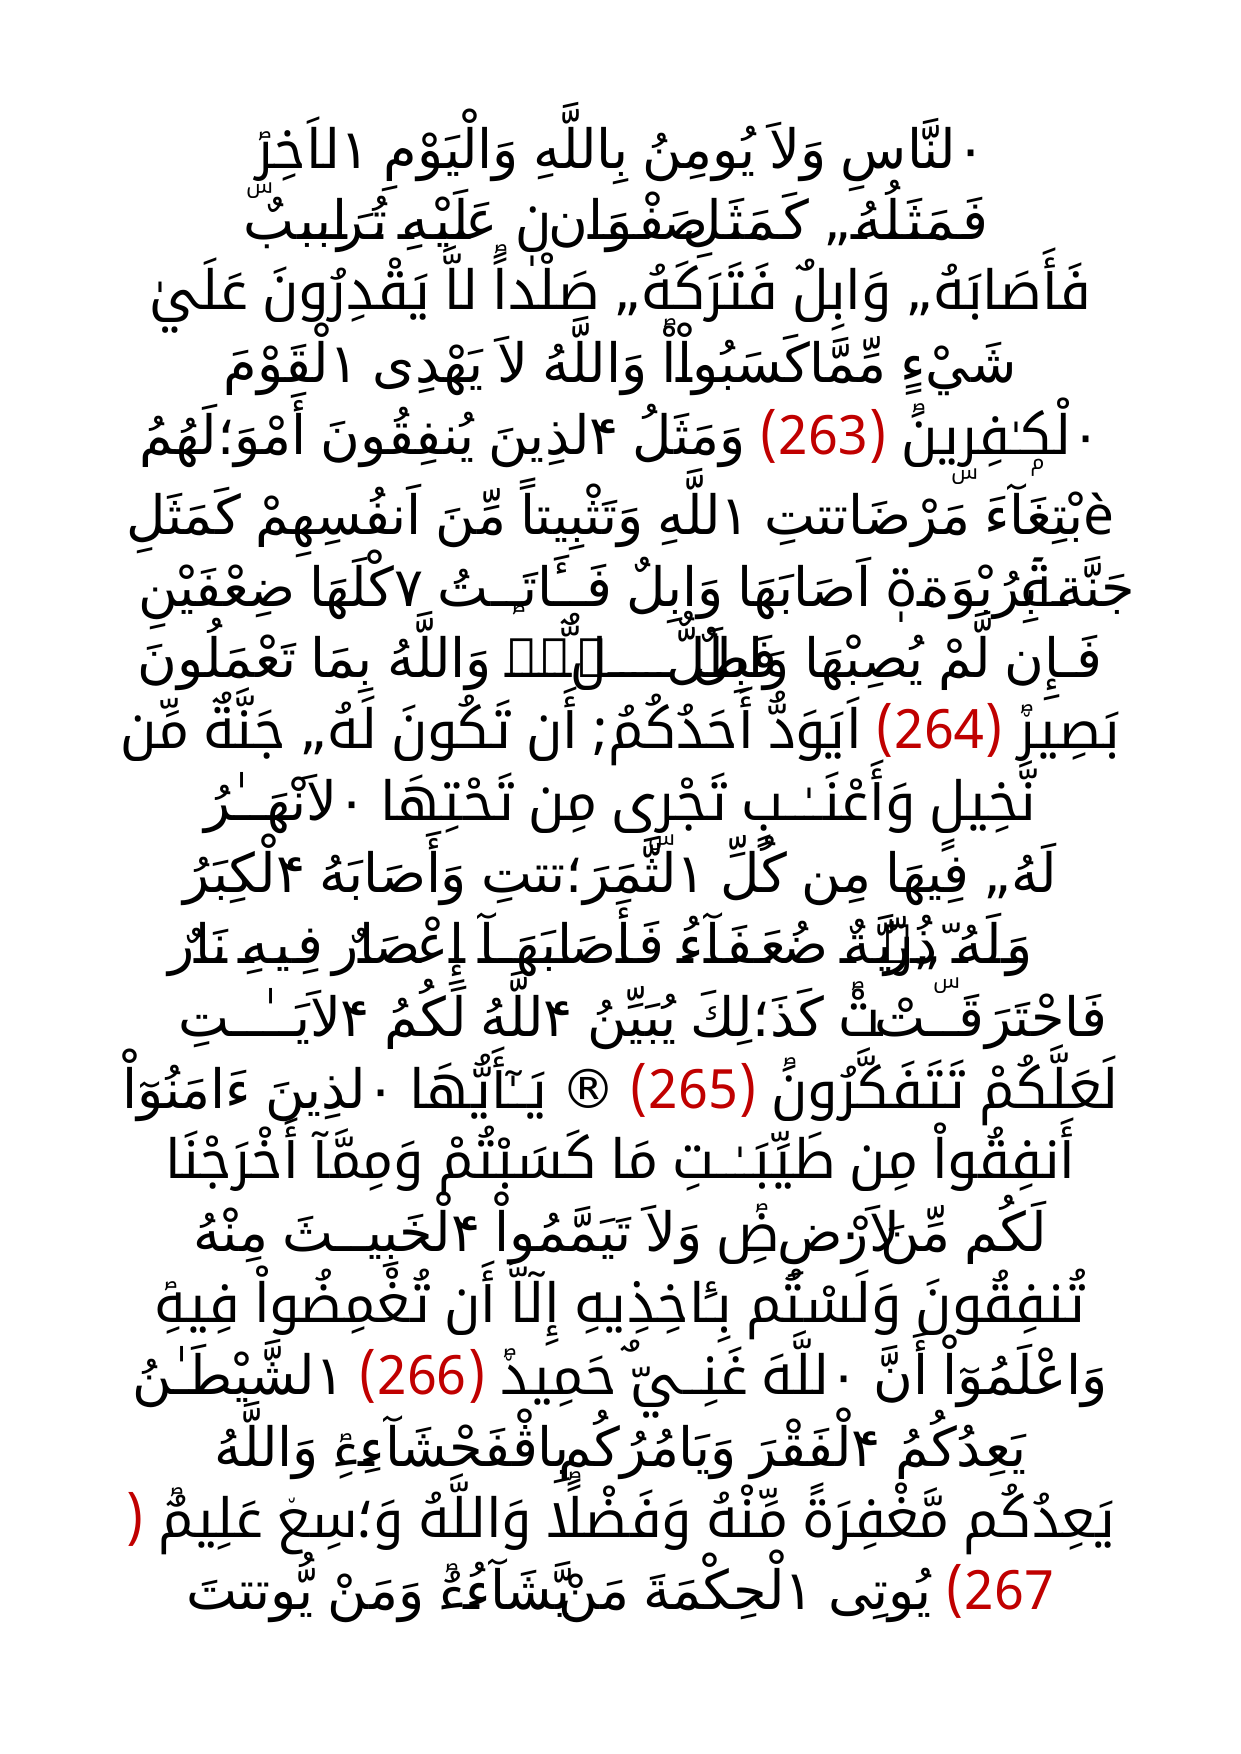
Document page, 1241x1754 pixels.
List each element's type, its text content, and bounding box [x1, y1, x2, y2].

text فِى كُلِّ سُنۢبُلَةٍ مِّاْيؕةُ حَبَّةٍؐ وَاللَّهُ يُضَـٰعِفُ لِمَنْ يَّشَآءُؐ وَاللَّهُ وَ؛سِع٘ عَلِيم٘ؐ (260) ۱لذِينَ يُنفِقُونَ أَمْوَ؛لَهُمْ فِى سَبِيلِ ۱للَّهِ ثُمَّ لاَ يُتْبِعُونَ مَآ أَنفَقُواْ مَنّاً وَلآَ أَذيً لَّهُمُ; أَجْرُهُمْ عِندَ رَبِّهِمْ وَلاَ خَوْف٘ عَلَيْهِمْ وَلاَ هُمْ يَحْزَنُونَؐ (261) © قَوْلٌ مَّعْرُوفٌ وَمَغْفِرَة٘ خَيْرٌ مِّن صَدَقَةٍ يَتْبَعُهَآ أَذيًؐ وَاللَّهُ غَنِيّﹲ حَلِيمٌؐ (262) يَـٰٓأَيُّهَا ۰لذِينَ ءَامَنُواْ لاَ تُبْطِلُواْ صَدَقَــٰتِكُم بِالْمَنِّ وَالاَذۭيٰ كَاﻟ﮲ يُنفِقُ مَالَهُ„ رۣيؕآءَ ۰لنَّاسِ وَلاَ يُومِنُ بِاللَّهِ وَالْيَوْمِ ۱لاَخِرۣؐ فَمَثَلُهُ„ كَمَثَلِ صَفْوَانٖ عَلَيْهِ تُرَابببٌ فَأَصَابَهُ„ وَابِلٌ فَتَرَكَهُ„ صَلْداًؐ لاَّ يَقْدِرُونَ عَلَيٰ شَيْءٍ مِّمَّا كَسَبُواْؐ وَاللَّهُ لاَ يَهْدِى ۱لْقَوْمَ ۰لْكۭـٰفِرۣينَؐ (263) وَمَثَلُ ۴لذِينَ يُنفِقُونَ أَمْوَ؛لَهُمُ èبْتِغَآءَ مَرْضَاتتتِ ۱للَّهِ وَتَثْبِيتاً مِّنَ اَنفُسِهِمْ كَمَثَلِ جَنَّةٙ بِرُبْوَةٖ اَصَابَهَا وَابِلٌ فَــَٔاتَــتُ ۷كْلَهَا ضِعْفَيْنِ فَـإِن لَّمْ يُصِبْهَا وَابِلٌ فَطَلٌّؐ وَاللَّهُ بِمَا تَعْمَلُونَ بَصِير٘ؐ (264) اَيَوَدُّ أَحَدُكُمُ; أَن تَكُونَ لَهُ„ جَنَّةٌ مِّن نَّخِيلٍ وَأَعْنَــٰــبٍ تَجْرۣى مِن تَحْتِهَا ۰لاَنْهَــٰرُ لَهُ„ فِيهَا مِن كُلِّ ۱لثَّمَرَ؛تتتِ وَأَصَابَهُ ۴لْكِبَرُ وَلَهُ„ ذُرّۣيَّةٌ ضُعَفَآءُ فَأَصَابَهَآ إِعْصَارٌ فِيهِ نَارٌ فَاحْتَرَقَــتْؐ كَذَ؛لِكَ يُبَيِّنُ ۴للَّهُ لَكُمُ ۴لاَيَــٰــتِ لَعَلَّكُمْ تَتَفَكَّرُونَؐ (265) ® يَــٰٓأَيُّهَا ۰لذِينَ ءَامَنُوٓاْ أَنفِقُواْ مِن طَيِّبَــٰــتِ مَا كَسَبْتُمْ وَمِمَّآ أَخْرَجْنَا لَكُم مِّنَ ۰لاَرْضِؐ وَلاَ تَيَمَّمُواْ ۴لْخَبِيــثَ مِنْهُ تُنفِقُونَ وَلَسْتُم بِـَٔاخِذِيهِ إِلٓاَّ أَن تُغْمِضُواْ فِيهِؐ وَاعْلَمُوٓاْ أَنَّ ۰للَّهَ غَنِــيّﹲ حَمِيد٘ؐ (266) ۱لشَّيْطَـٰنُ يَعِدُكُمُ ۴لْفَقْرَ وَيَامُرُكُم بِاڤْفَحْشَآءِؐ وَاللَّهُ يَعِدُكُم مَّغْفِرَةً مِّنْهُ وَفَضْلًؐا وَاللَّهُ وَ؛سِع٘ عَلِيمٌؐ (267) يُوتِى ۱لْحِكْمَةَ مَنْ يَّشَآءُؐ وَمَنْ يُّوتتتَ ۰لْحِكْمَةَ فَقَدُ ۷وتِيَ خَيْراً كَثِيراًؐ وَمَا يَذَّكَّرُ إِلٓاَّ ٱُوْلُواْ ۴لاَلْبَــٰــبِؐ (268) وَمَآ أَنفَقْتُم مِّن نَّفَقَةٖ اَوْ نَذَرْتُم مِّن نَّذْرٍ فَإِنَّ ۰للَّهَ يَعْلَمُهُؐ„ وَمَا لِلظَّــٰلِمِينَ مِنَ اَنصۭارٖؐ (269) اِن تُبْدُواْ ۴لصَّدَقَــٰــتِ فَنِعِمَّا هِيَؐ وَإِن تُخْفُوهَا وَتُوتُوهَا ۰لْفُقَرَآءَ فَهُوَ خَيْرٌ لَّكُمْ وَنُكَفِّرْ عَنكُم مِّن سَيِّـَٔاتِكُمْؐ وَاللَّهُ بِمَا تَعْمَلُونَ خَبِيرٌؐ (270) ¥ لَّيْسَ عَلَيْژَ هُدۭيٰهُمْؐ وَچَكِنَّ ۰للَّهَ يَهْدِى مَنْ يَّشَآءُؐ وَمَا تُنفِقُواْ مِنْ خَيْرٍ فَلَأِنفُسِكُمْؐ وَمَا تُنفِقُونَ إِلاَّ "بْتِغَآءَ وَجْهِ ۱للَّهِؐ وَمَا تُنفِقُواْ مِنْ خَيْرٍ يُوَفَّ إِلَيْكُمْ وَأَنتُمْ لاَ تُظْلَمُونَؐ (271) لِلْفُقَرَآءِ ۱لذِينَ ٱُحْصِرُواْ فِى سَبِيلِ ۱للَّهِ لاَ يَسْتَطِيعُونَ ضَرْباً فِى ۱لاَرْضِ يَحْسِبُهُمُ ۴لْجَاهِلُ أَغْنِيَآءَ مِنَ ۰لتَّعَفُّفِؐ تَعْرۣفُهُم بِسِيمۭـٰهُمْ لاَ يَسْــَٔلُونَ ۰لنَّاسَ إِلْحَافاًؐ وَمَا تُنفِقُواْ مِنْ خَيْرٍ فَإِنَّ ۰للَّهَ بِهِ” عَلِيم٘ؐ (272) ۱لذِينَ يُنفِقُونَ أَمْوَ؛لَهُم بِاليْلِ وَالنَّهۭارۣ سِرّاً وَ عَچَنِيَةً فَلَهُمُ; أَجْرُهُمْ عِندَ رَبِّهِمْ وَلاَ خَوْف٘ عَلَيْهِمْ وَلاَ هُمْ يَحْزَنُونَؐ (273) ۰لذِينَ يَاكُلُونَ ۰لرّۣبَوٰاْ لاَ يَقُومُونَ إِلاَّ كَمَا يَقُومُ ۴ﻟ﮲ يَتَخَبَّطُهُ ۴لشَّيْطَـٰنُ مِنَ ۰لْمَسﱢّؐ ذَ؛لِكَ بِأَنَّهُمْ قَالُوٓاْ إِنَّمَا ۰لْبَيْعُ مِثْلُ ۴لرّۣبَوٰاْؐ وَأَحَلَّ ۰للَّهُ ۴لْبَيْعَ وَحَرَّمَ ۰لرّۣبَوٰاْؐ فَمَن جَآءَهُ„ مَوْعِظَةٌ مِّن رَّبِّهِ” فَانتَهۭيٰ فَلَهُ„ مَا سَلَفَؐ وَأَمْرُهُ; إِلَي ۰للَّهِؐ وَمَنْ عَادَ فَٱُوْلَئِكَ أَصْحَــٰــبُ ۴لنّۭارۣ هُمْ فِيهَا خَــٰلِدُونَؐ (274) يَمْحَقُ ۴للَّهُ ۴لرّۣبَوٰاْ وَيُرْبِى ۱لصَّدَقَــٰــتِؐ وَاللَّهُ لاَ يُحِــبُّ كُلَّ كَفّۭار۫ اَثِيمٖؐ (275) اِنَّ ۰لذِينَ ءَامَنُواْ وَعَمِلُواْ ۴ڤصَّـٰڤِحَــٰــتِ وَأَقَامُواْ ۴لصَّلَوٰةَ وَءَاتَوُاْ ۴لزَّكَوٰةَ لَهُمُ; أَجْرُهُمْ عِندَ رَبِّهِمْ وَلاَ خَوْف٘ عَلَيْهِمْ وَلاَ هُمْ يَحْزَنُونَؐ (276) يَـٰٓأَيُّهَا ۰لذِينَ ءَامَنُواْ èتَّقُواْ ۴للَّهَ وَذَرُواْ مَا بَقِيَ مِنَ ۰لرّۣبَوٰٓاْ إِن كُنتُم مُّومِنِينَؐ (277) فَإِن لَّمْ تَفْعَلُواْ فَاذَنُواْ بِحَرْبببٍ مِّنَ ۰للَّهِ وَرَسُولِهِؐ” وَإِن تُـبْتُمْ فَلَكُمْ رُءُوسُ أَمْوَ؛لِكُمْ لاَ تَظْلِمُونَ وَلاَ تُظْلَمُونَؐ (278) ® وَإِن كَانَ ذُو عُسْرَةٍ فَنَظِرَة٘ اِلَيٰ مَيْسُرَةٍؐ وَأَن تَصَّدَّقُواْ خَيْرٌ لَّكُمُ; إِن كُنتُمْ تَعْلَمُونَؐ (279) وَاتَّقُواْ يَوْماً تُرْجَعُونَ فِيهِ إِلَي ۰للَّهِؐ ثُمَّ تُوَفّۭيٰ كُلُّ نَفْسٍ مَّاكَسَبَــتْ وَهُمْ لاَ يُظْلَمُونَؐ (280) يَـٰٓأَيُّهَا ۰لذِينَ ءَامَنُوٓاْ إِذَا تَدَايَنتُم بِدَيْنٖ اِلَيٰٓ أَجَلٍ مُّسَمّيً فَاكْتُبُوهُؐ وَلْيَكْتُــب بَّيْنَكُمْ كَاتِبٛ بِالْعَدْلِؐ وَلاَ يَابببَ كَاتِب٘ اَنْ يَّكْتُــبَؐ كَمَا عَلَّمَهُ ۴للَّهُ فَلْيَكْتُــبْؐ وَلْيُمْلِلِ ۱ﻟ﮲ عَلَيْهِ ۱لْحَقُّ وَلْيَتَّقِ ۱للَّهَ رَبَّهُ„ وَلاَ يَبْخَسْ مِنْهُ شَيْـٔاًؐ فَإِن كَانَ ۰ﻟ﮲ عَلَيْهِ ۱لْحَقُّ سَفِيهاٗ اَوْ ضَعِيفاٗ اَوْ لاَ يَسْتَطِيعُ أَنْ يُّمِلَّ هُوَ فَلْيُمْلِلْ وَلِيُّهُ„ بِالْعَدْلِؐ وَاسْتَشْهِدُواْ شَهِيدَيْنِ مِن رّۣجَالِكُمْؐ فَإِن لَّمْ يَكُونَا رَجُلَيْنِ فَرَجُلٌ وَامْرَأَتَـٰنِ مِمَّن تَرْضَوْنَ مِنَ ۰لشُّهَدَآءِ اَ۬ن تَضِلَّ إِحْدۭيٰهُمَا فَتُذَكِّرَ إِحْدۭيٰهُمَا ۰لاُخْرۭيٰؐ وَلاَ يَابَ ۰لشُّهَدَآءُ ﹹذَا مَا دُعُواْؐ وَلاَ تَسْــَٔـمُوٓاْ أَن تَكْتُبُوهُ صَغِيراٗ اَوْ كَبِيراٗ اِلَيٰٓ أَجَلِهِؐ” ذَ؛لِكُمُ; أَقْسَطُ عِندَ ۰للَّهِ وَأَقْوَمُ لِلشَّهَـٰدَةِ وَأَدْنۭيٰٓ أَلاَّ تَرْتَابُوٓاْ إِلٓاَّ أَن تَكُونَ تِجَــٰرَة٘ حَاضِرَةٌ تُدِيرُونَهَا بَيْنَكُمْ فَلَيْسَ عَلَيْكُمْ جُنَاح٘ اَلاَّ تَكْتُبُوهَاؐ وَأَشْهِدُوٓاْ إِذَا تَبَايَعْتُمْؐ وَلاَ يُضَآرَّ كَاتِــبٌ وَلاَ شَهِيدٌؐ وَإِن تَفْعَلُواْ فَإِنَّهُ„ فُسُوقٛ بِكُمْؐ وَاتَّقُواْ ۴للَّهَؐ وَيُعَلِّمُكُمُ ۴للَّهُؐ وَاللَّهُ بِكُلِّ شَيْءٖ عَلِيمٌؐ (281) © وَإِن كُنتُمْ عَلَيٰ سَفَرٍ وَلَمْ تَجِدُواْ كَاتِباً فَرۣهَـٰنٌ مَّقْبُوضَةٌؐ فَإِنَ اَمِنَ بَعْضُكُم بَعْضاً فَلْيُوَ۬دِّ ۱ﻟ﮲ ۹وتُمِنَ أَمَـٰنَتَهُؐ„ وَلْيَتَّقِ ۱للَّهَ رَبَّهُؐ„ وَلاَ تَكْتُمُواْ ۴لشَّهَــٰدَةَؐ وَمَنْ يَّكْتُمْهَا فَإِنَّهُ; ءَاثِمٌ قَلْبُهُؐ„ وَاللَّهُ بِمَا تَعْمَلُونَ عَلِيمٌؐ (282) لِّلهِ مَا فِى ۱لسَّمَـٰوَ؛تتتِ وَمَا فِى ۱لاَرْضِؐ وَإِن تُبْدُواْ مَا فِىٓ أَنفُسِكُمُ; أَوْ تُخْفُوهُ يُحَاسِبْكُم بِهِ ۱للَّهُ فَيَغْفِرْ لِمَنْ يَّشَآءُ وَيُعَذِّبببْ مَنْ يَّشَآءُؐ وَاللَّهُ عَلَيٰ كُلِّ شَيْءٍ قَدِير٘ؐ (283) —امَنَ ۰لرَّسُولُ بِمَآ ٱُنزۣلَ إِلَيْهِ مِن رَّبِّهِ” وَالْمُومِنُونَؐ كُلّﹲ —امَنَ بِاللَّهِ وَمَلَئِكَتِهِ” وَكُتُبِهِ” وَرُسُلِهِؐ” لاَ نُفَرّۣقُ بَيْنَ أَحَدٍ مِّن رُّسُلِهِؐ” وَقَالُواْ سَمِعْنَا وَأَطَعْنَاؐ غُفْرَانَكَ رَبَّنَاؐ وَإِلَيْكَ ۰لْمَصِيرُؐ (284) لاَ يُكَلِّفُ ۴للَّهُ نَفْســاٗ اِلاَّ وُسْعَهَاؐ لَهَا مَا كَسَبَــتْؐ وَعَلَيْهَا مَا "كْتَسَبَــتْؐ رَبَّـنَا لاَ تُوَ۬اخِذْنَآ إِن نَّسِينَآ أَوَ اَخْطَأْنَاؐ رَبَّنَا وَلاَ تَحْمِلْ عَلَيْنَآ إِصْراً كَمَا حَمَلْـتَهُ„ عَلَي ۰لذِينَ مِن قَبْلِـنَاؐ رَبَّنَا وَلاَ تُحَمِّلْنَـا مَا لاَ طَاقَةَ لَنَا بِهِؐ” وَاعْفُ عَنَّاؐ وَاغْفِرْ لَنَاؐ وَارْحَمْنَآؐ أَنـتَ مَوْلۭيٰنَا فَانصُرْنَا عَلَي ۰لْقَوْمِ ۱لْكۭـٰفِرۣيـنَ (285) [118, 118, 1122, 1632]
